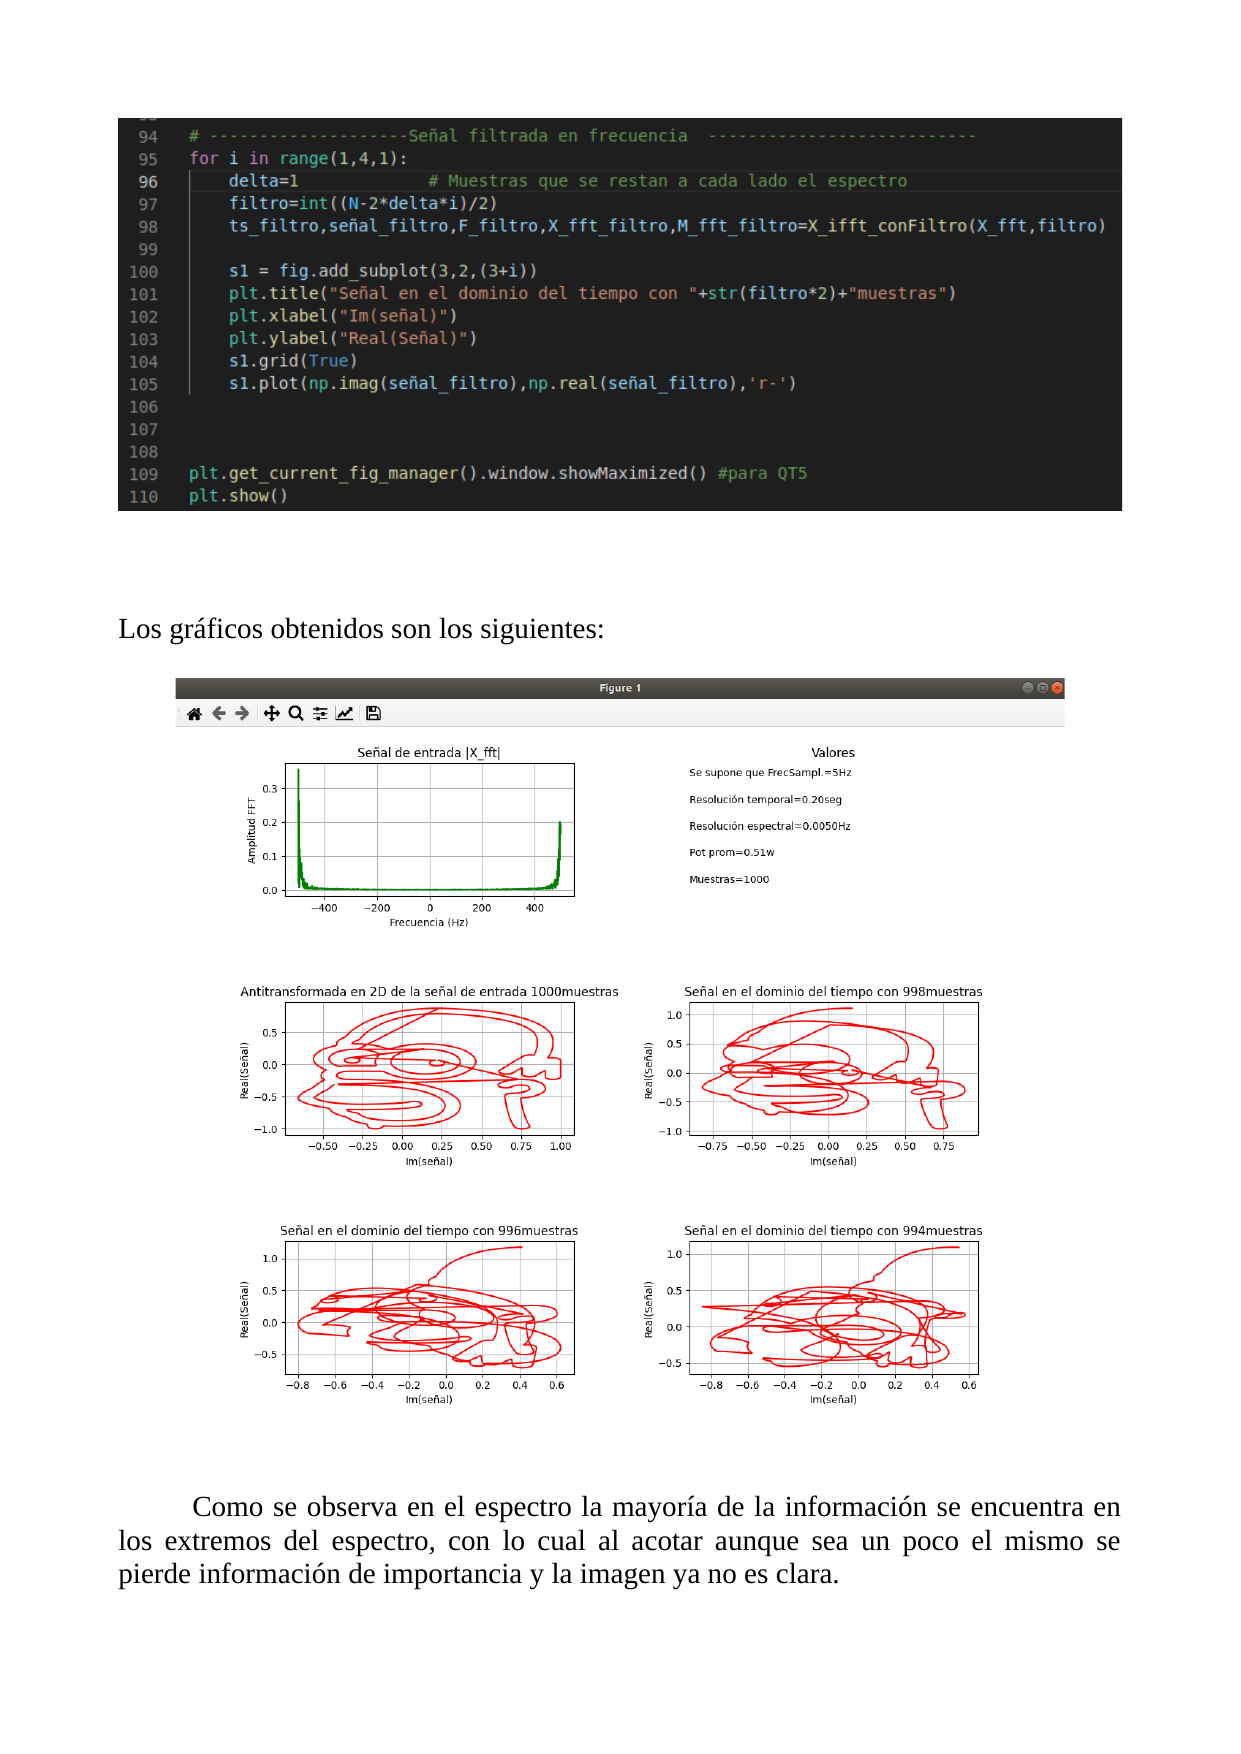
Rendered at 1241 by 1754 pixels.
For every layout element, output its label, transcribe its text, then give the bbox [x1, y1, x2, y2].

picture [118, 118, 1123, 511]
text Los gráficos obtenidos son los siguientes: [118, 611, 1122, 645]
picture [175, 678, 1065, 1422]
text Como se observa en el espectro la mayoría de la información se encuentra en los extremos del espectro, con lo cual al acotar aunque sea un poco el mismo se pierde información de importancia y la imagen ya no es clara. [118, 1489, 1122, 1590]
